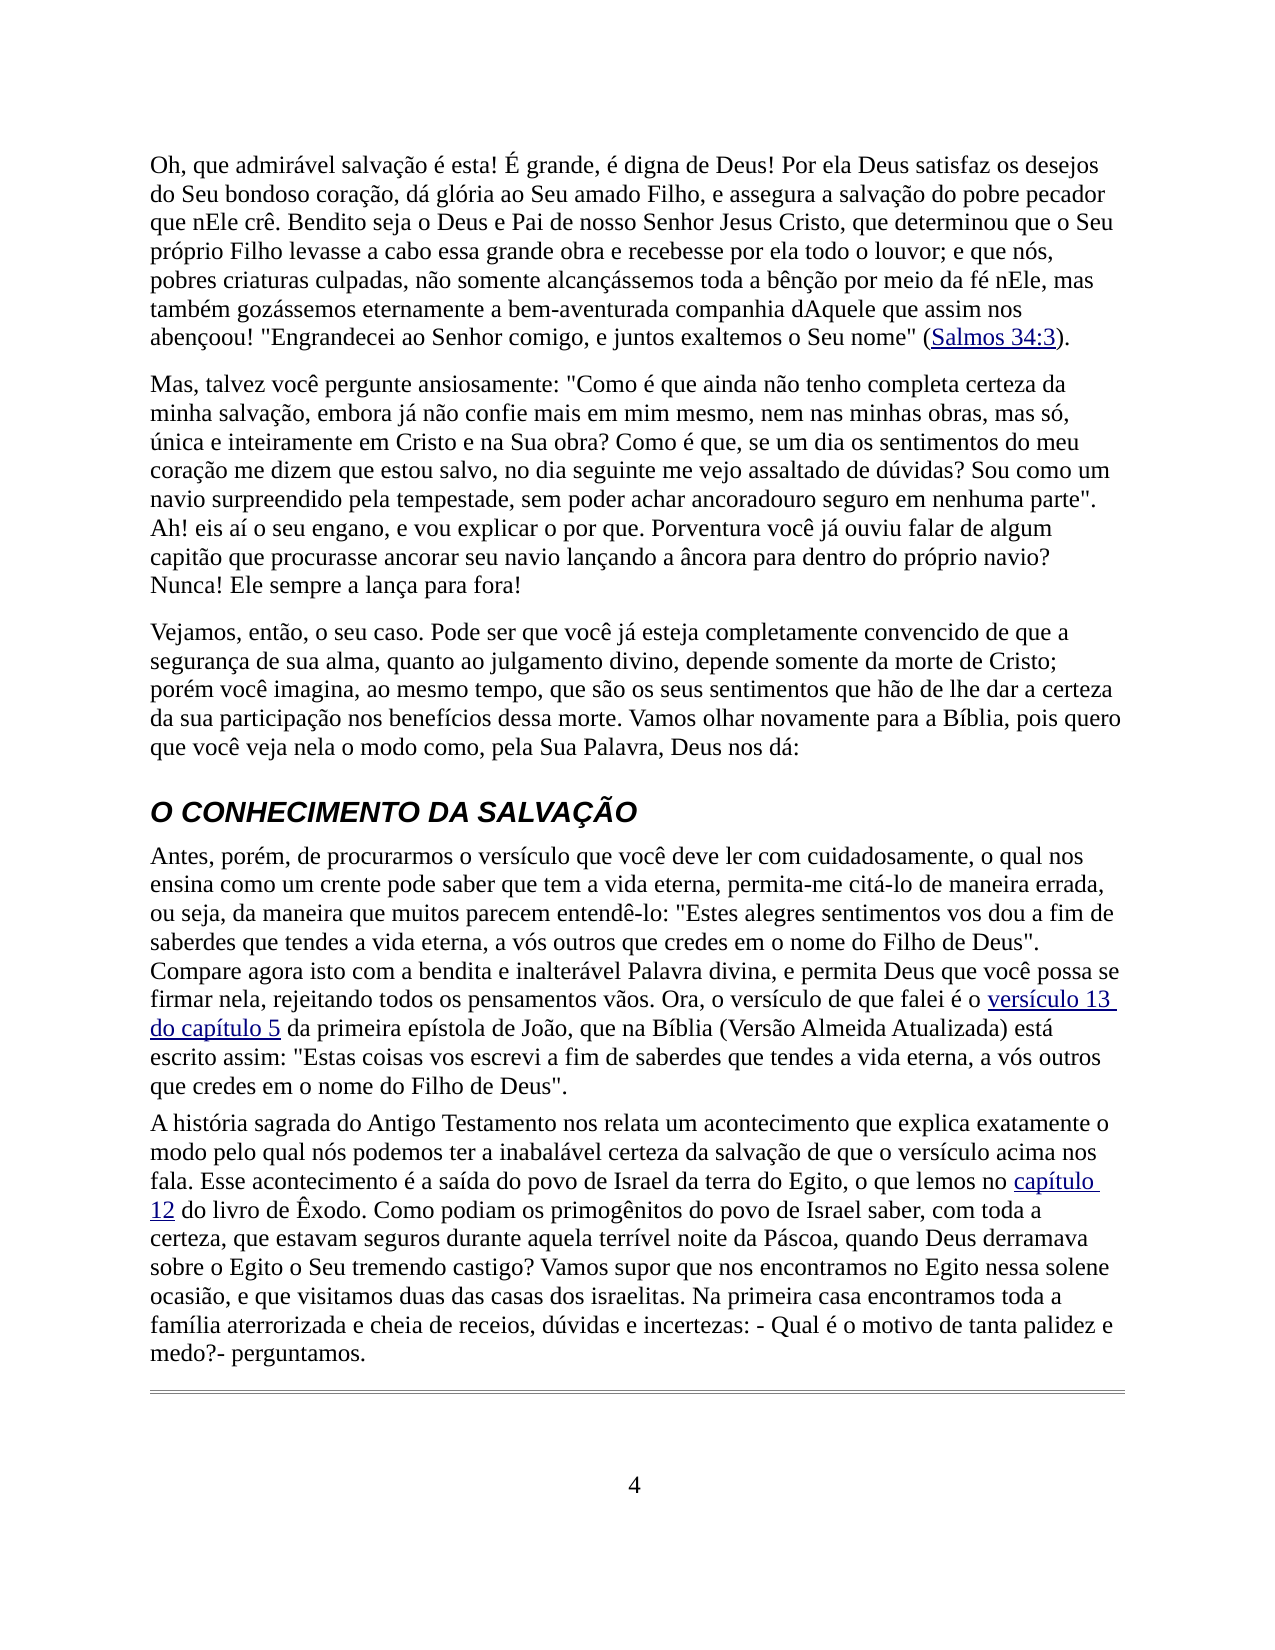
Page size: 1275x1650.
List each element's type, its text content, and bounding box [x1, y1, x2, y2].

subtitle O CONHECIMENTO DA SALVAÇÃO [150, 795, 1125, 828]
text Antes, porém, de procurarmos o versículo que você deve ler com cuidadosamente, o qual nos ensina como um crente pode saber que tem a vida eterna, permita-me citá-lo de maneira errada, ou seja, da maneira que muitos parecem entendê-lo: "Estes alegres sentimentos vos dou a fim de saberdes que tendes a vida eterna, a vós outros que credes em o nome do Filho de Deus". Compare agora isto com a bendita e inalterável Palavra divina, e permita Deus que você possa se firmar nela, rejeitando todos os pensamentos vãos. Ora, o versículo de que falei é o versículo 13 do capítulo 5 da primeira epístola de João, que na Bíblia (Versão Almeida Atualizada) está escrito assim: "Estas coisas vos escrevi a fim de saberdes que tendes a vida eterna, a vós outros que credes em o nome do Filho de Deus". [150, 841, 1125, 1099]
text Mas, talvez você pergunte ansiosamente: "Como é que ainda não tenho completa certeza da minha salvação, embora já não confie mais em mim mesmo, nem nas minhas obras, mas só, única e inteiramente em Cristo e na Sua obra? Como é que, se um dia os sentimentos do meu coração me dizem que estou salvo, no dia seguinte me vejo assaltado de dúvidas? Sou como um navio surpreendido pela tempestade, sem poder achar ancoradouro seguro em nenhuma parte". Ah! eis aí o seu engano, e vou explicar o por que. Porventura você já ouviu falar de algum capitão que procurasse ancorar seu navio lançando a âncora para dentro do próprio navio? Nunca! Ele sempre a lança para fora! [150, 369, 1125, 599]
text A história sagrada do Antigo Testamento nos relata um acontecimento que explica exatamente o modo pelo qual nós podemos ter a inabalável certeza da salvação de que o versículo acima nos fala. Esse acontecimento é a saída do povo de Israel da terra do Egito, o que lemos no capítulo 12 do livro de Êxodo. Como podiam os primogênitos do povo de Israel saber, com toda a certeza, que estavam seguros durante aquela terrível noite da Páscoa, quando Deus derramava sobre o Egito o Seu tremendo castigo? Vamos supor que nos encontramos no Egito nessa solene ocasião, e que visitamos duas das casas dos israelitas. Na primeira casa encontramos toda a família aterrorizada e cheia de receios, dúvidas e incertezas: - Qual é o motivo de tanta palidez e medo?- perguntamos. [150, 1108, 1125, 1367]
text Oh, que admirável salvação é esta! É grande, é digna de Deus! Por ela Deus satisfaz os desejos do Seu bondoso coração, dá glória ao Seu amado Filho, e assegura a salvação do pobre pecador que nEle crê. Bendito seja o Deus e Pai de nosso Senhor Jesus Cristo, que determinou que o Seu próprio Filho levasse a cabo essa grande obra e recebesse por ela todo o louvor; e que nós, pobres criaturas culpadas, não somente alcançássemos toda a bênção por meio da fé nEle, mas também gozássemos eternamente a bem-aventurada companhia dAquele que assim nos abençoou! "Engrandecei ao Senhor comigo, e juntos exaltemos o Seu nome" (Salmos 34:3). [150, 150, 1125, 351]
text Vejamos, então, o seu caso. Pode ser que você já esteja completamente convencido de que a segurança de sua alma, quanto ao julgamento divino, depende somente da morte de Cristo; porém você imagina, ao mesmo tempo, que são os seus sentimentos que hão de lhe dar a certeza da sua participação nos benefícios dessa morte. Vamos olhar novamente para a Bíblia, pois quero que você veja nela o modo como, pela Sua Palavra, Deus nos dá: [150, 617, 1125, 761]
